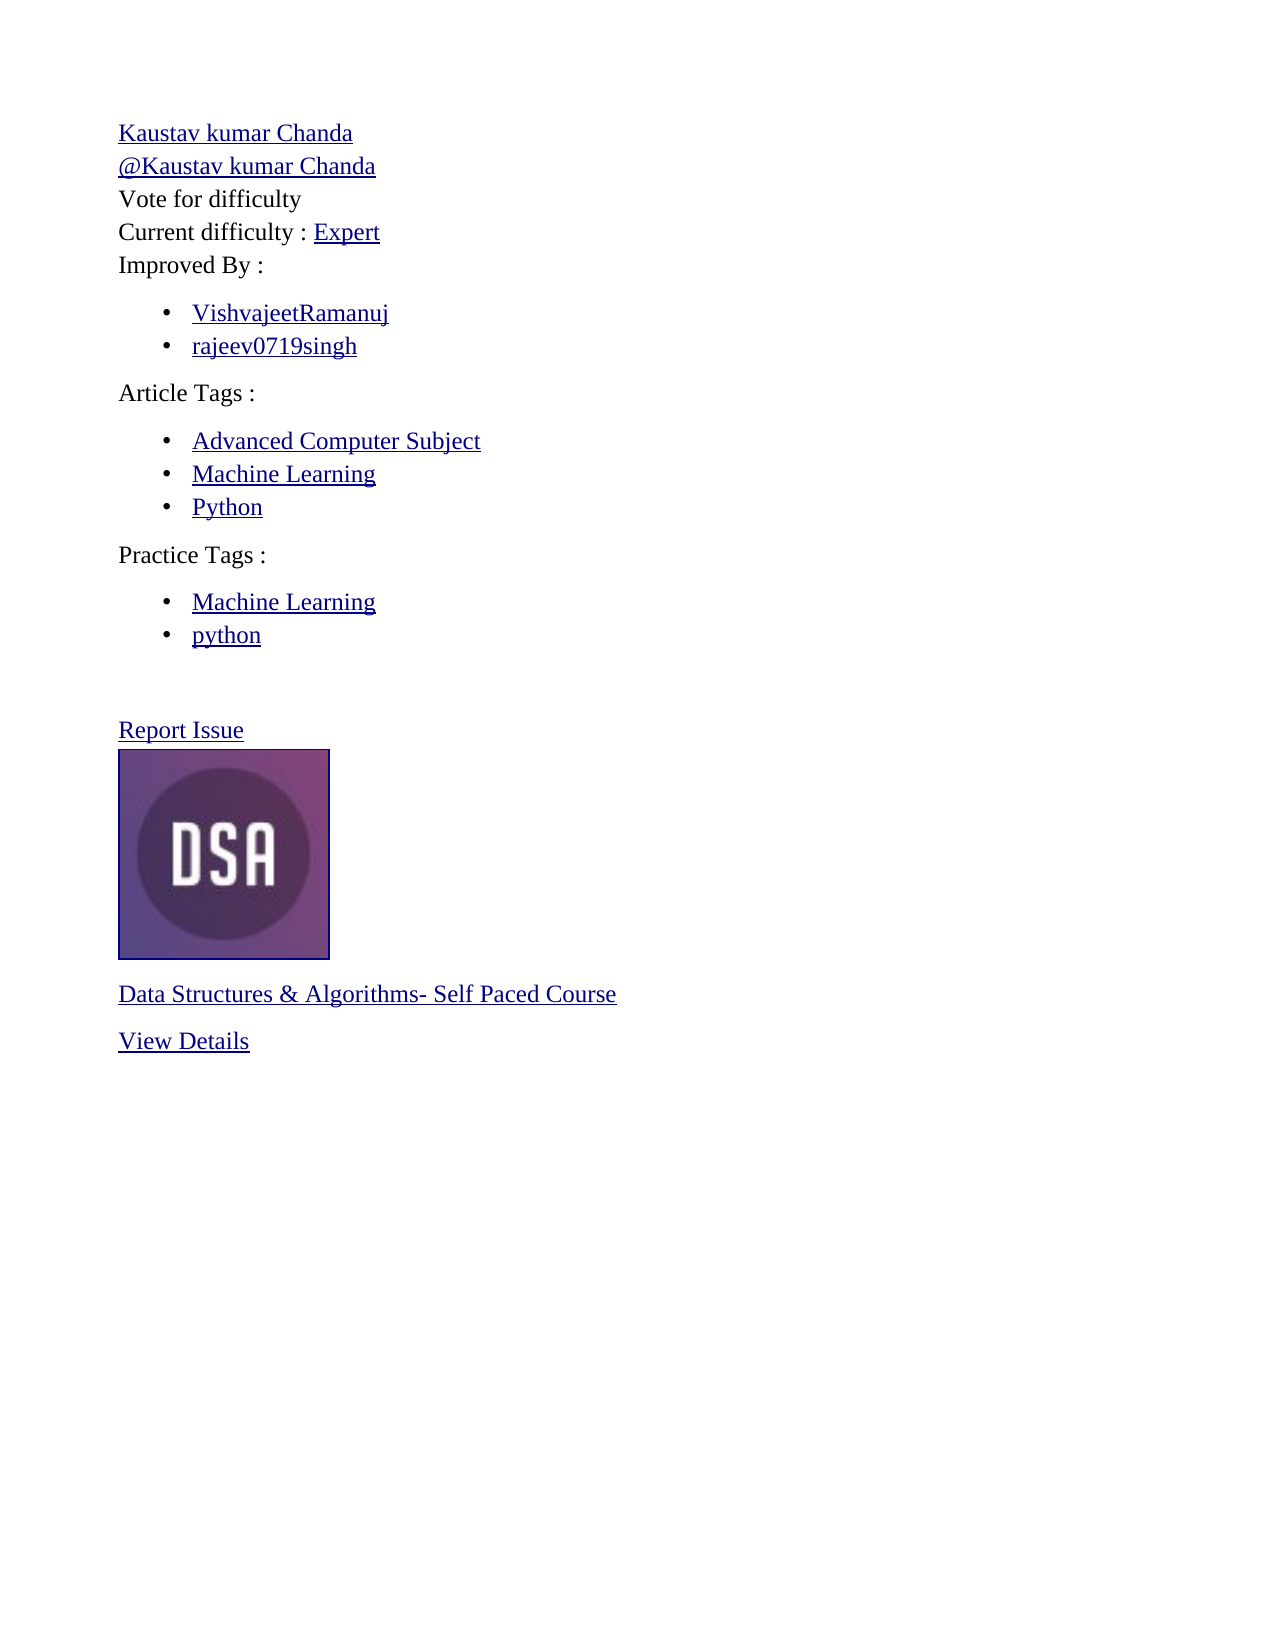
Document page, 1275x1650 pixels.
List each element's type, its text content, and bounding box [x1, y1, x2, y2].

text Current difficulty : Expert [118, 217, 1157, 246]
text Report Issue [118, 716, 1157, 744]
list VishvajeetRamanuj [162, 298, 1157, 327]
list Machine Learning [162, 459, 1157, 488]
text Vote for difficulty [118, 184, 1157, 213]
list python [162, 620, 1157, 649]
text Kaustav kumar Chanda [118, 118, 1157, 147]
list Machine Learning [162, 587, 1157, 616]
text AD [118, 1074, 1157, 1120]
text AD [118, 1156, 1157, 1201]
text Improved By : [118, 250, 1157, 279]
text Data Structures & Algorithms- Self Paced Course [118, 979, 1157, 1008]
text Article Tags : [118, 378, 1157, 407]
list Python [162, 492, 1157, 521]
text View Details [118, 1026, 1157, 1055]
list rajeev0719singh [162, 331, 1157, 359]
text @Kaustav kumar Chanda [118, 151, 1157, 180]
text Practice Tags : [118, 540, 1157, 568]
picture [120, 750, 328, 958]
list Advanced Computer Subject [162, 426, 1157, 455]
